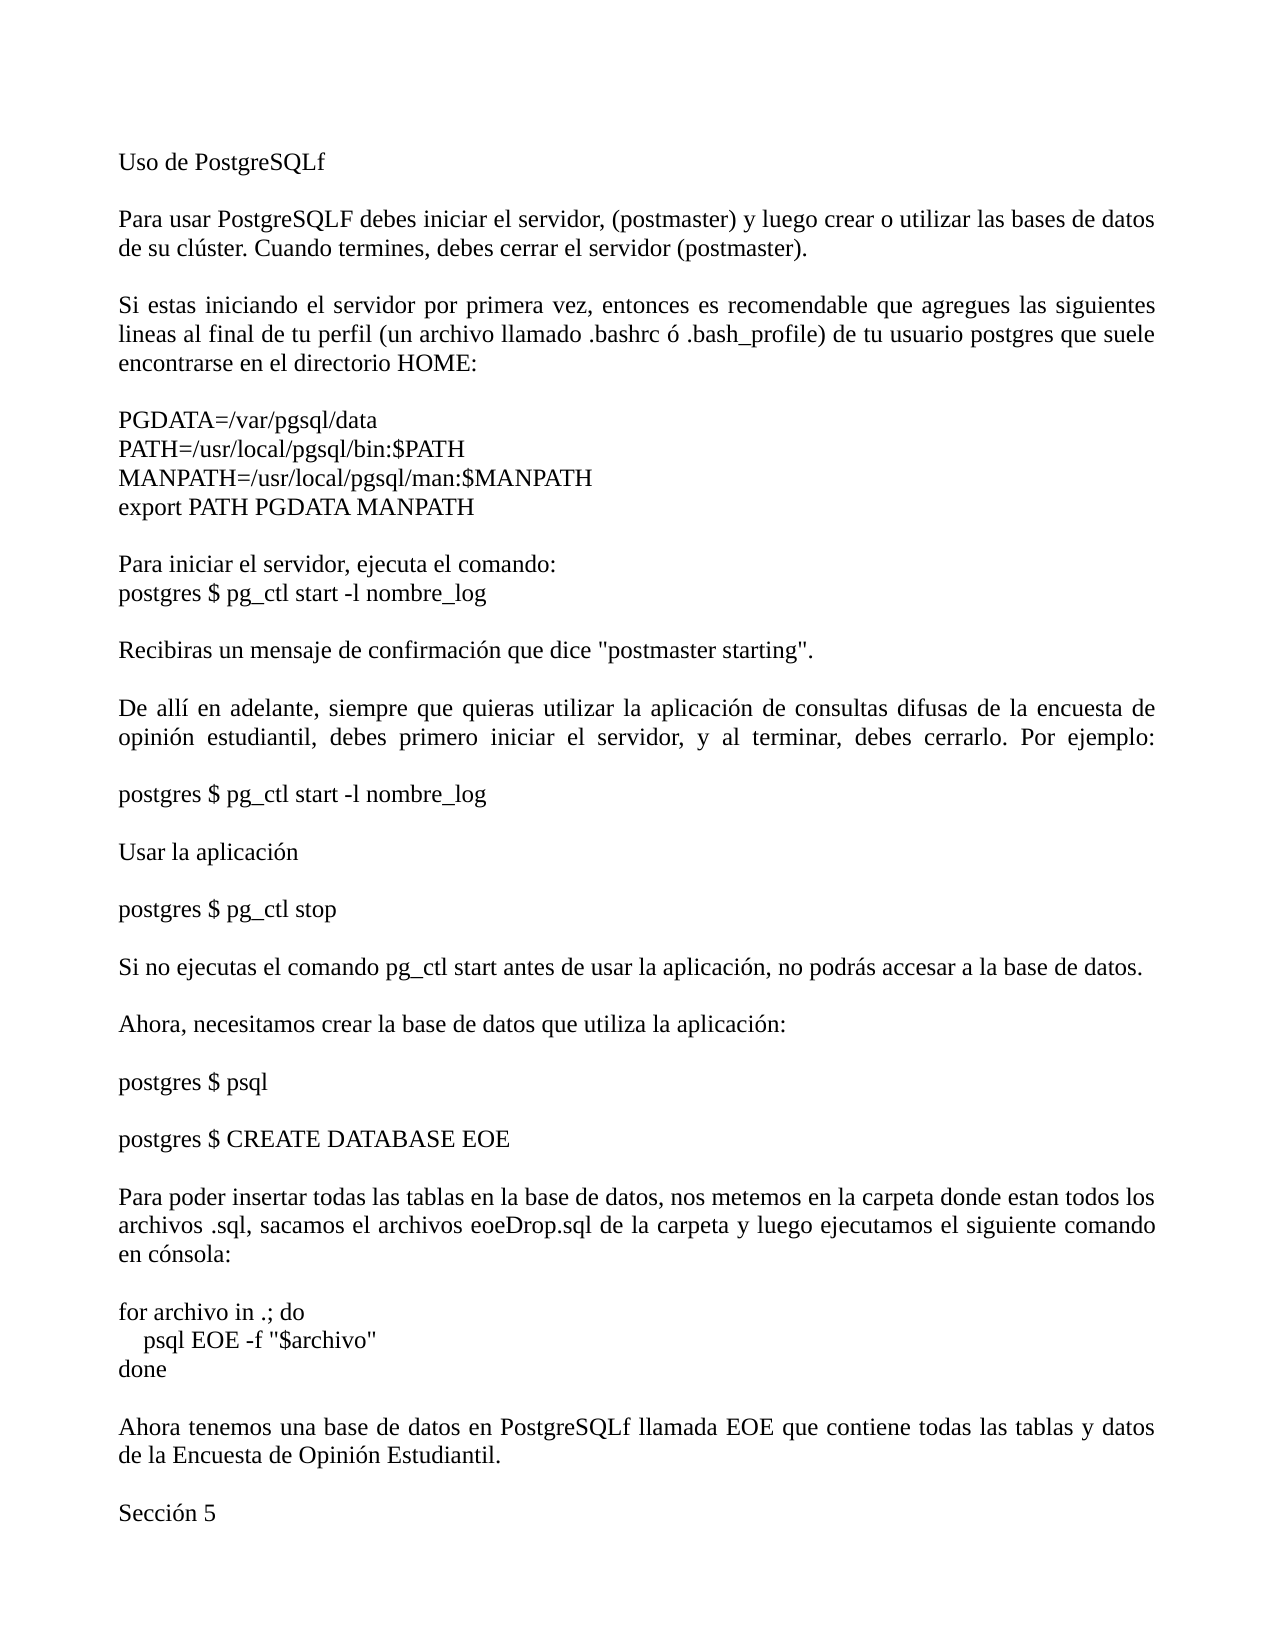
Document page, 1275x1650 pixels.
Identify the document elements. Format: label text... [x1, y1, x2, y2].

text Uso de PostgreSQLf [118, 147, 1157, 176]
text postgres $ CREATE DATABASE EOE [118, 1124, 1157, 1153]
text De allí en adelante, siempre que quieras utilizar la aplicación de consultas difusas de la encuesta de opinión estudiantil, debes primero iniciar el servidor, y al terminar, debes cerrarlo. Por ejemplo: postgres $ pg_ctl start -l nombre_log [118, 693, 1157, 808]
text postgres $ pg_ctl start -l nombre_log [118, 578, 1157, 607]
text Para poder insertar todas las tablas en la base de datos, nos metemos en la carpeta donde estan todos los archivos .sql, sacamos el archivos eoeDrop.sql de la carpeta y luego ejecutamos el siguiente comando en cónsola: [118, 1182, 1157, 1268]
text done [118, 1354, 1157, 1383]
text Para iniciar el servidor, ejecuta el comando: [118, 549, 1157, 578]
text PATH=/usr/local/pgsql/bin:$PATH [118, 434, 1157, 463]
text Si no ejecutas el comando pg_ctl start antes de usar la aplicación, no podrás accesar a la base de datos. [118, 952, 1157, 981]
text PGDATA=/var/pgsql/data [118, 406, 1157, 434]
text Ahora, necesitamos crear la base de datos que utiliza la aplicación: [118, 1009, 1157, 1038]
text Usar la aplicación [118, 837, 1157, 866]
text psql EOE -f "$archivo" [118, 1326, 1157, 1354]
text Para usar PostgreSQLF debes iniciar el servidor, (postmaster) y luego crear o utilizar las bases de datos de su clúster. Cuando termines, debes cerrar el servidor (postmaster). [118, 204, 1157, 262]
text MANPATH=/usr/local/pgsql/man:$MANPATH [118, 463, 1157, 492]
text Sección 5 [118, 1498, 1157, 1527]
text Ahora tenemos una base de datos en PostgreSQLf llamada EOE que contiene todas las tablas y datos de la Encuesta de Opinión Estudiantil. [118, 1412, 1157, 1469]
text postgres $ psql [118, 1067, 1157, 1096]
text for archivo in .; do [118, 1297, 1157, 1326]
text Si estas iniciando el servidor por primera vez, entonces es recomendable que agregues las siguientes lineas al final de tu perfil (un archivo llamado .bashrc ó .bash_profile) de tu usuario postgres que suele encontrarse en el directorio HOME: [118, 291, 1157, 377]
text export PATH PGDATA MANPATH [118, 492, 1157, 521]
text Recibiras un mensaje de confirmación que dice "postmaster starting". [118, 636, 1157, 664]
text postgres $ pg_ctl stop [118, 894, 1157, 923]
